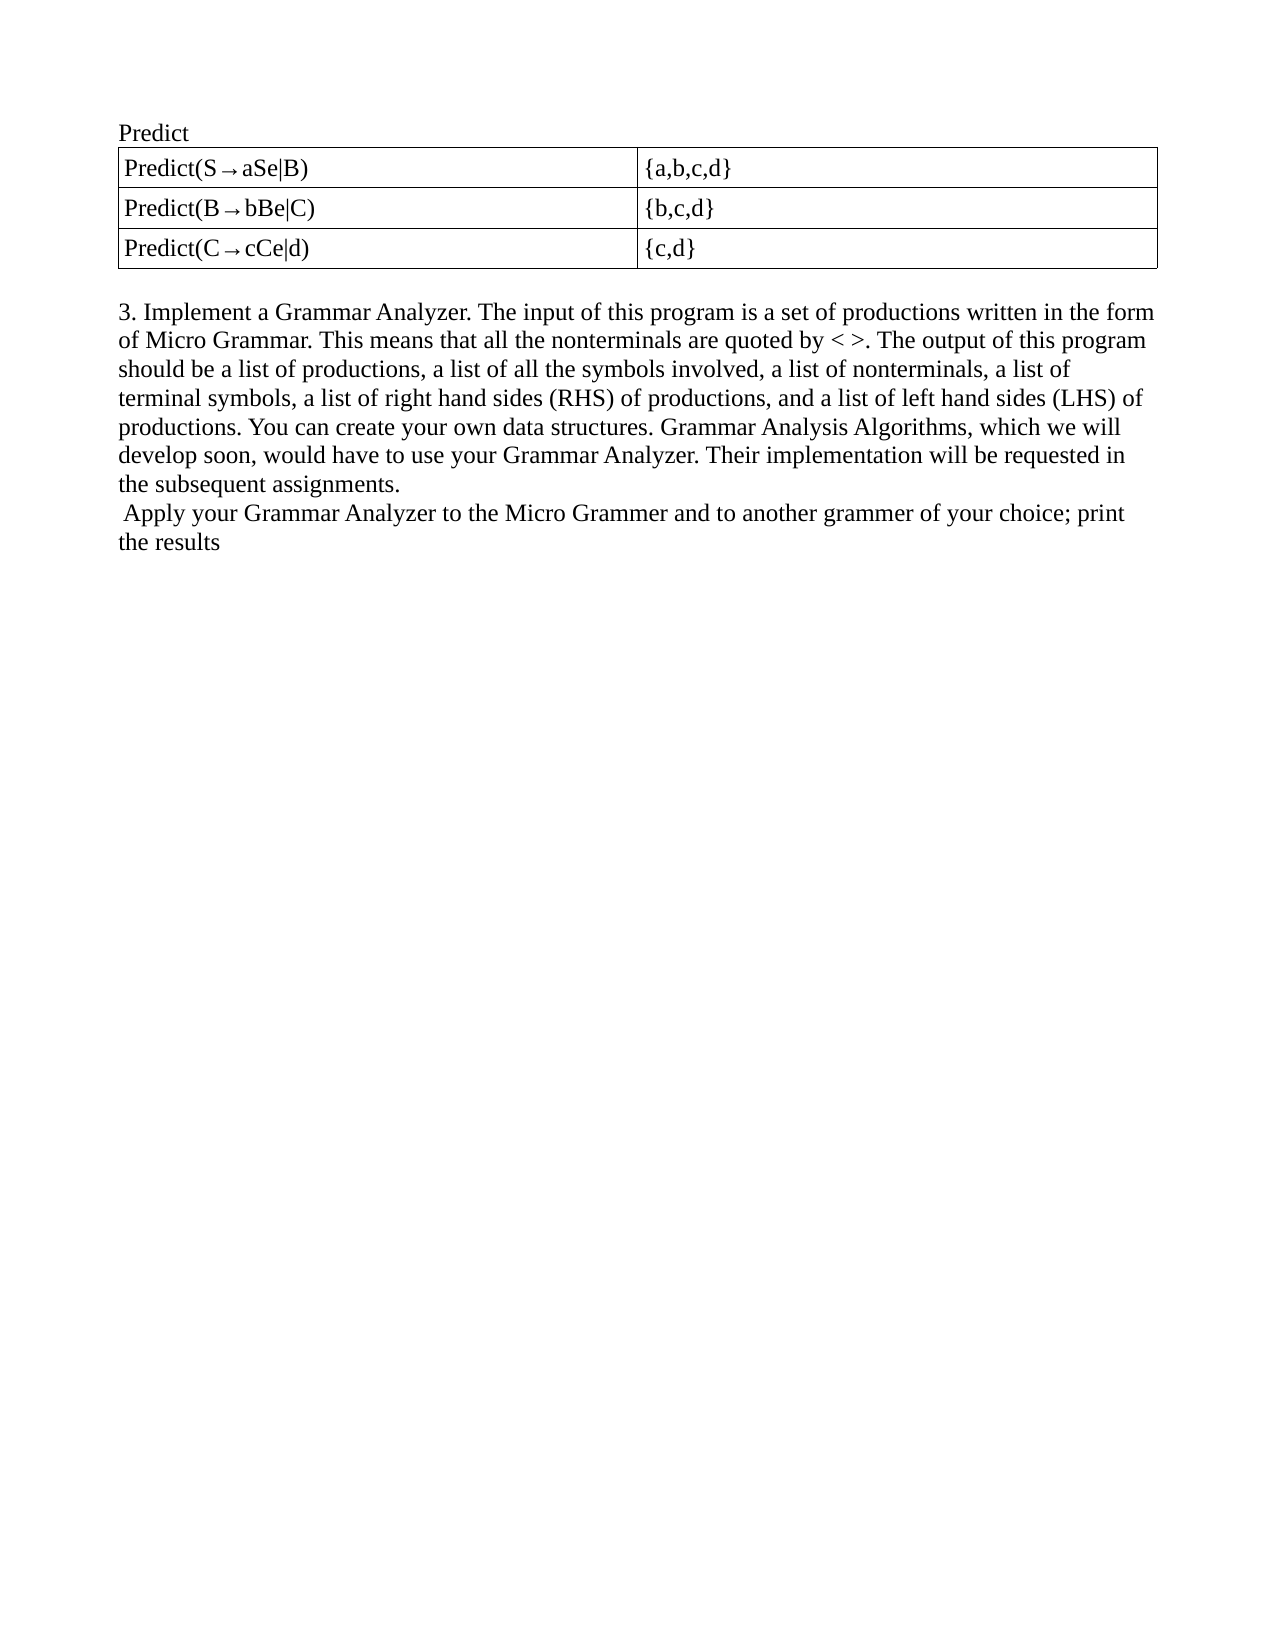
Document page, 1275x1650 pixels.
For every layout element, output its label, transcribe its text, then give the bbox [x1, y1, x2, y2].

text Predict [118, 118, 1157, 147]
table_header Predict(S→aSe|B) [119, 148, 637, 187]
table_cell Predict(B→bBe|C) [119, 188, 637, 227]
text 3. Implement a Grammar Analyzer. The input of this program is a set of productions written in the form of Micro Grammar. This means that all the nonterminals are quoted by < >. The output of this program should be a list of productions, a list of all the symbols involved, a list of nonterminals, a list of terminal symbols, a list of right hand sides (RHS) of productions, and a list of left hand sides (LHS) of productions. You can create your own data structures. Grammar Analysis Algorithms, which we will develop soon, would have to use your Grammar Analyzer. Their implementation will be requested in the subsequent assignments. [118, 297, 1157, 498]
text Apply your Grammar Analyzer to the Micro Grammer and to another grammer of your choice; print the results [118, 498, 1157, 555]
table_cell {b,c,d} [638, 188, 1157, 227]
table_header {a,b,c,d} [638, 148, 1157, 187]
table_cell {c,d} [638, 229, 1157, 268]
table_cell Predict(C→cCe|d) [119, 229, 637, 268]
